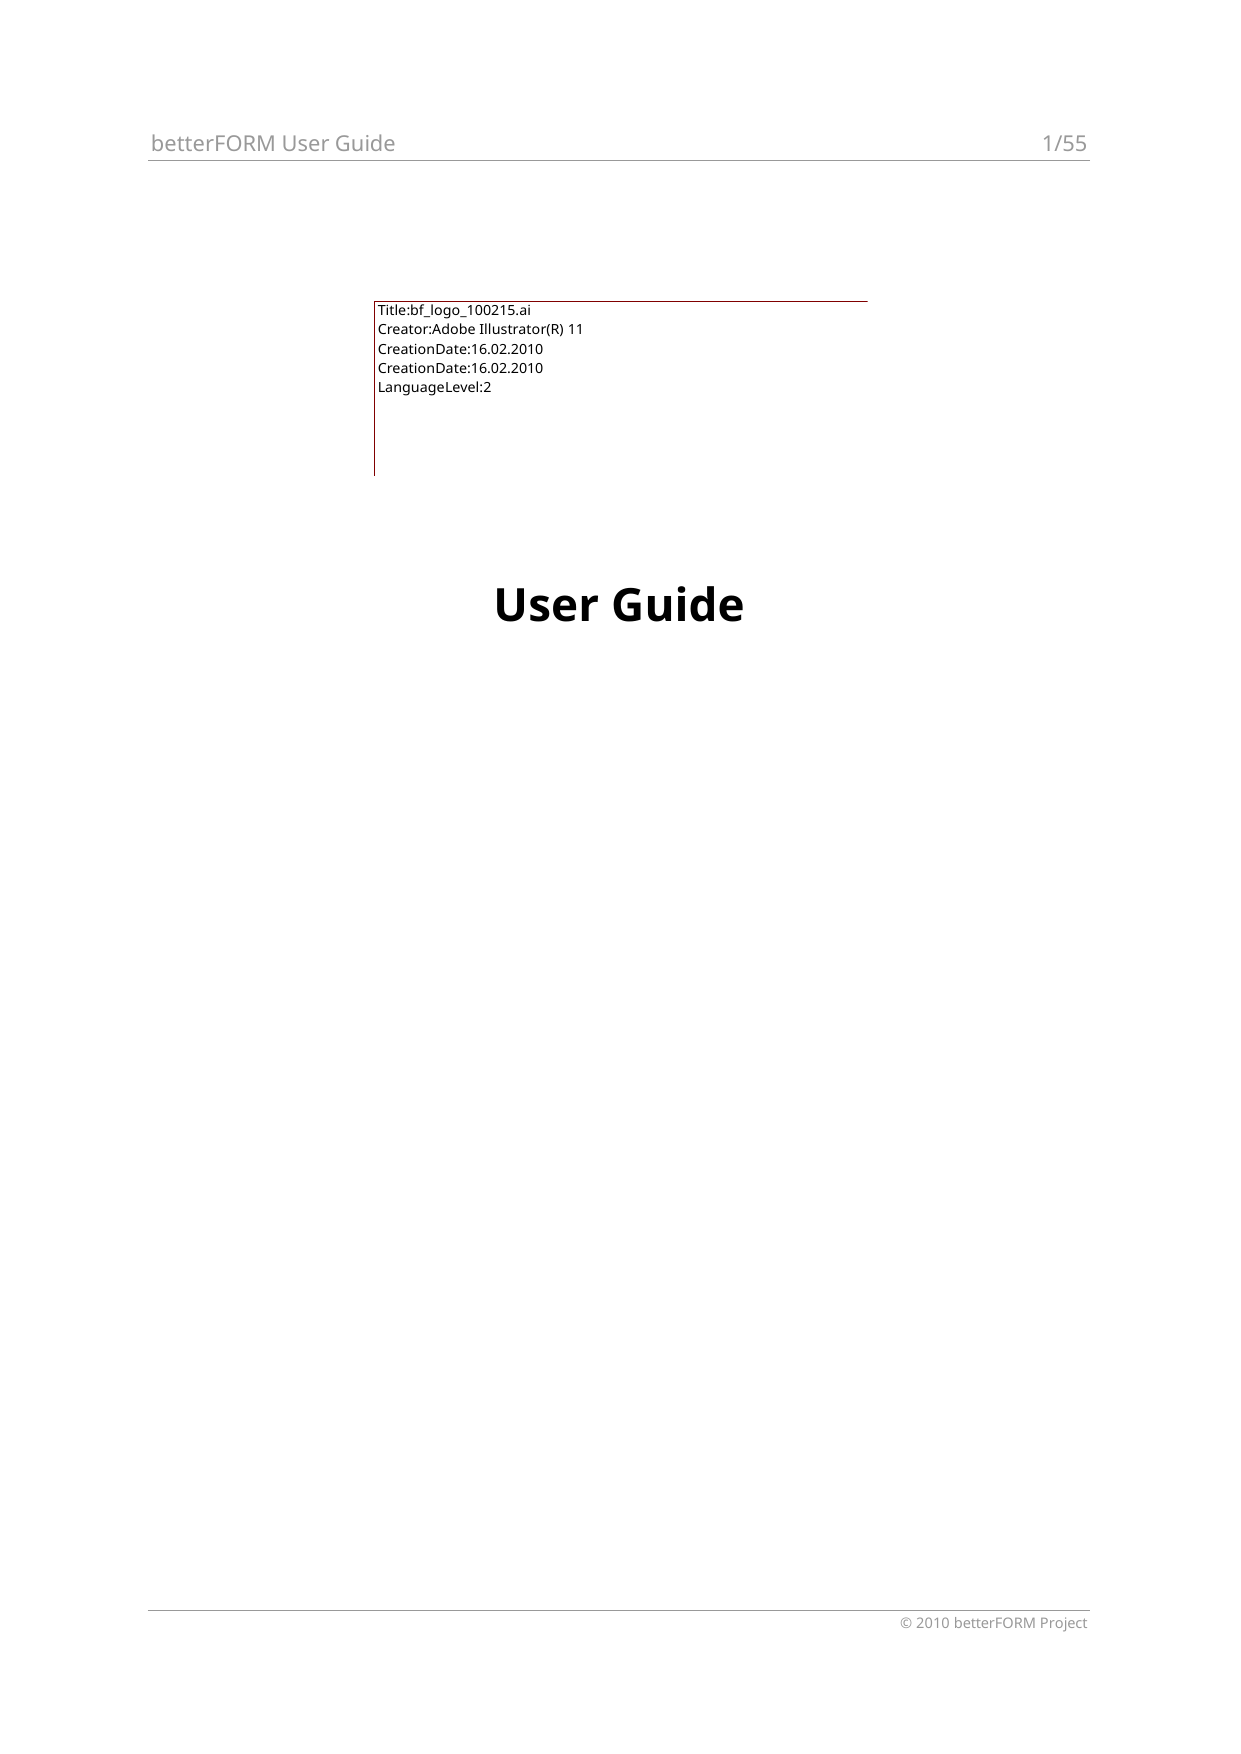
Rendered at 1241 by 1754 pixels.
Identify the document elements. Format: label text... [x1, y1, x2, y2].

title User Guide [148, 573, 1090, 635]
